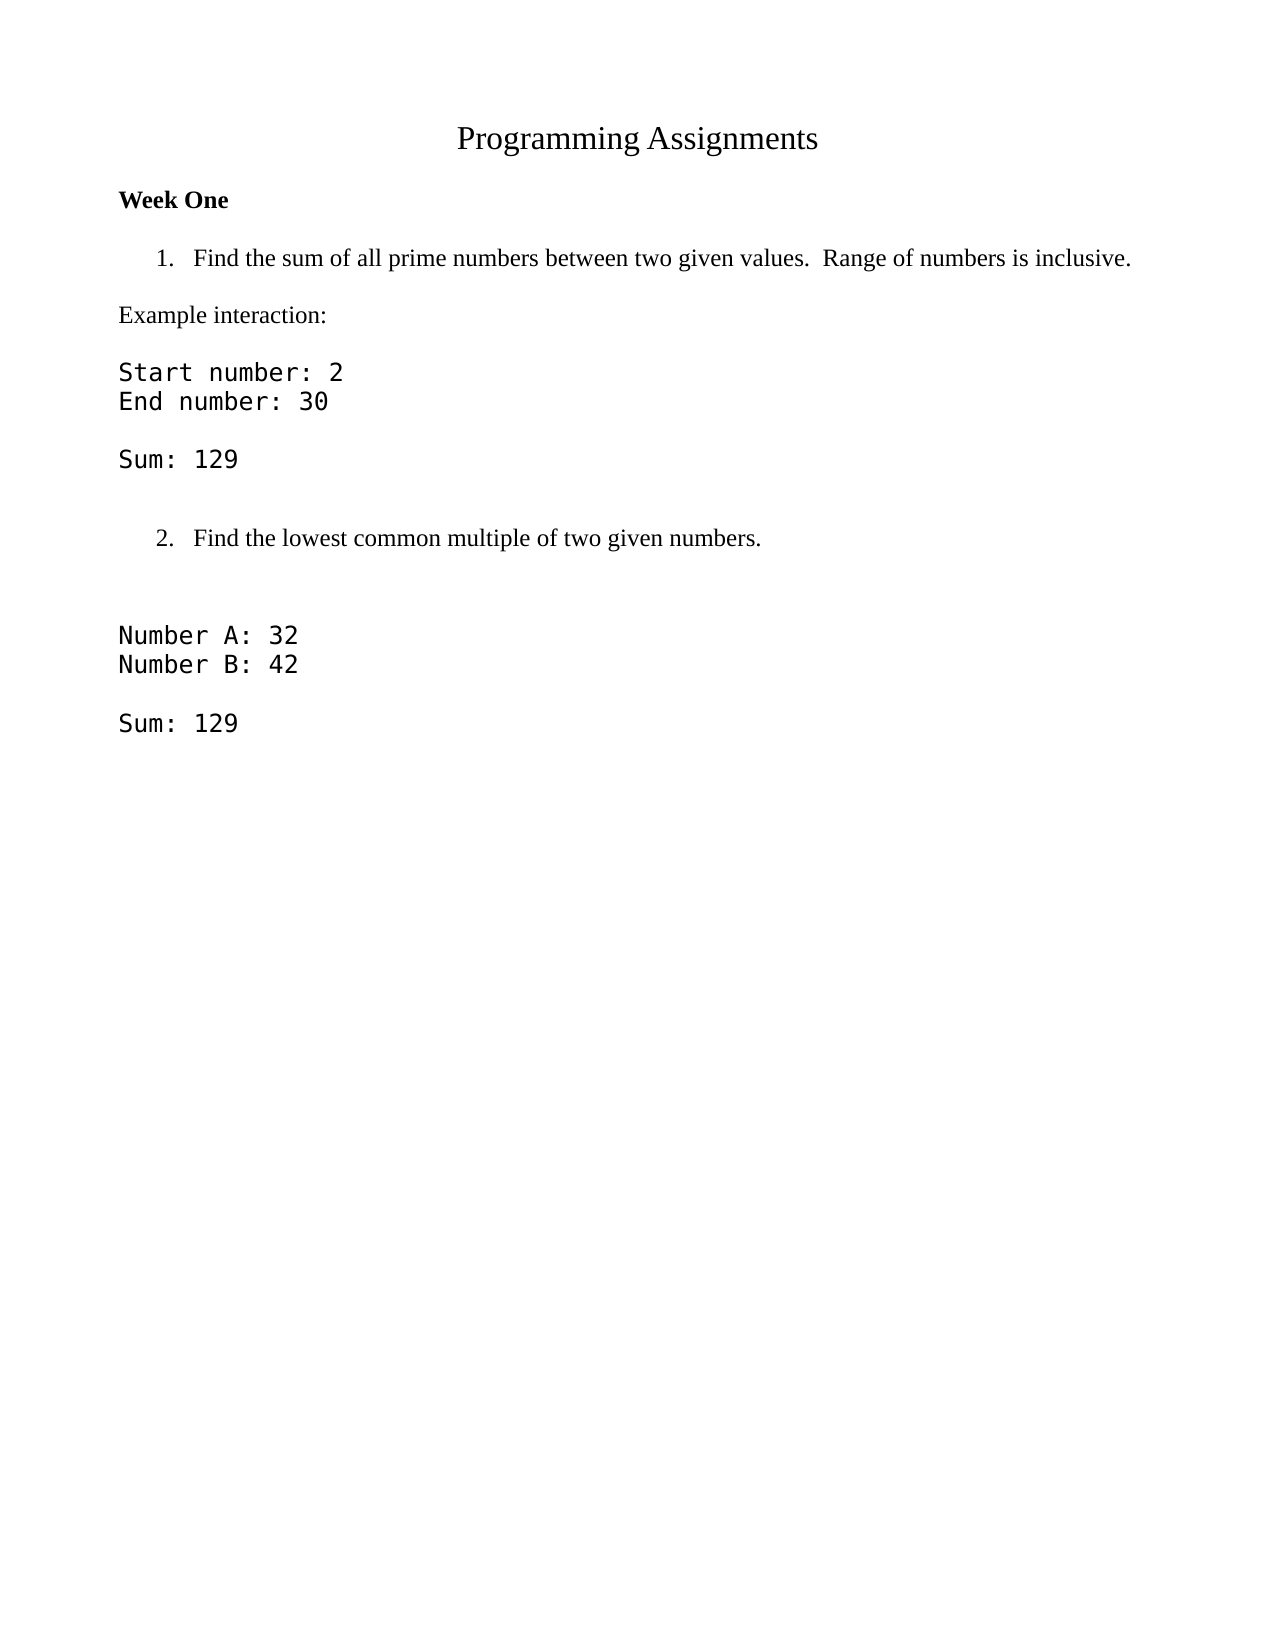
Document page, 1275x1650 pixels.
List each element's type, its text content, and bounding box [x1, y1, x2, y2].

list Find the lowest common multiple of two given numbers. [156, 523, 1157, 552]
text Start number: 2 [118, 358, 1157, 387]
text Sum: 129 [118, 709, 1157, 738]
text End number: 30 [118, 387, 1157, 416]
text Number A: 32 [118, 622, 1157, 651]
text Sum: 129 [118, 445, 1157, 474]
text Number B: 42 [118, 651, 1157, 680]
text Example interaction: [118, 300, 1157, 329]
text Programming Assignments [118, 118, 1157, 156]
text Week One [118, 185, 1157, 214]
list Find the sum of all prime numbers between two given values. Range of numbers is inclusive. [156, 243, 1157, 271]
